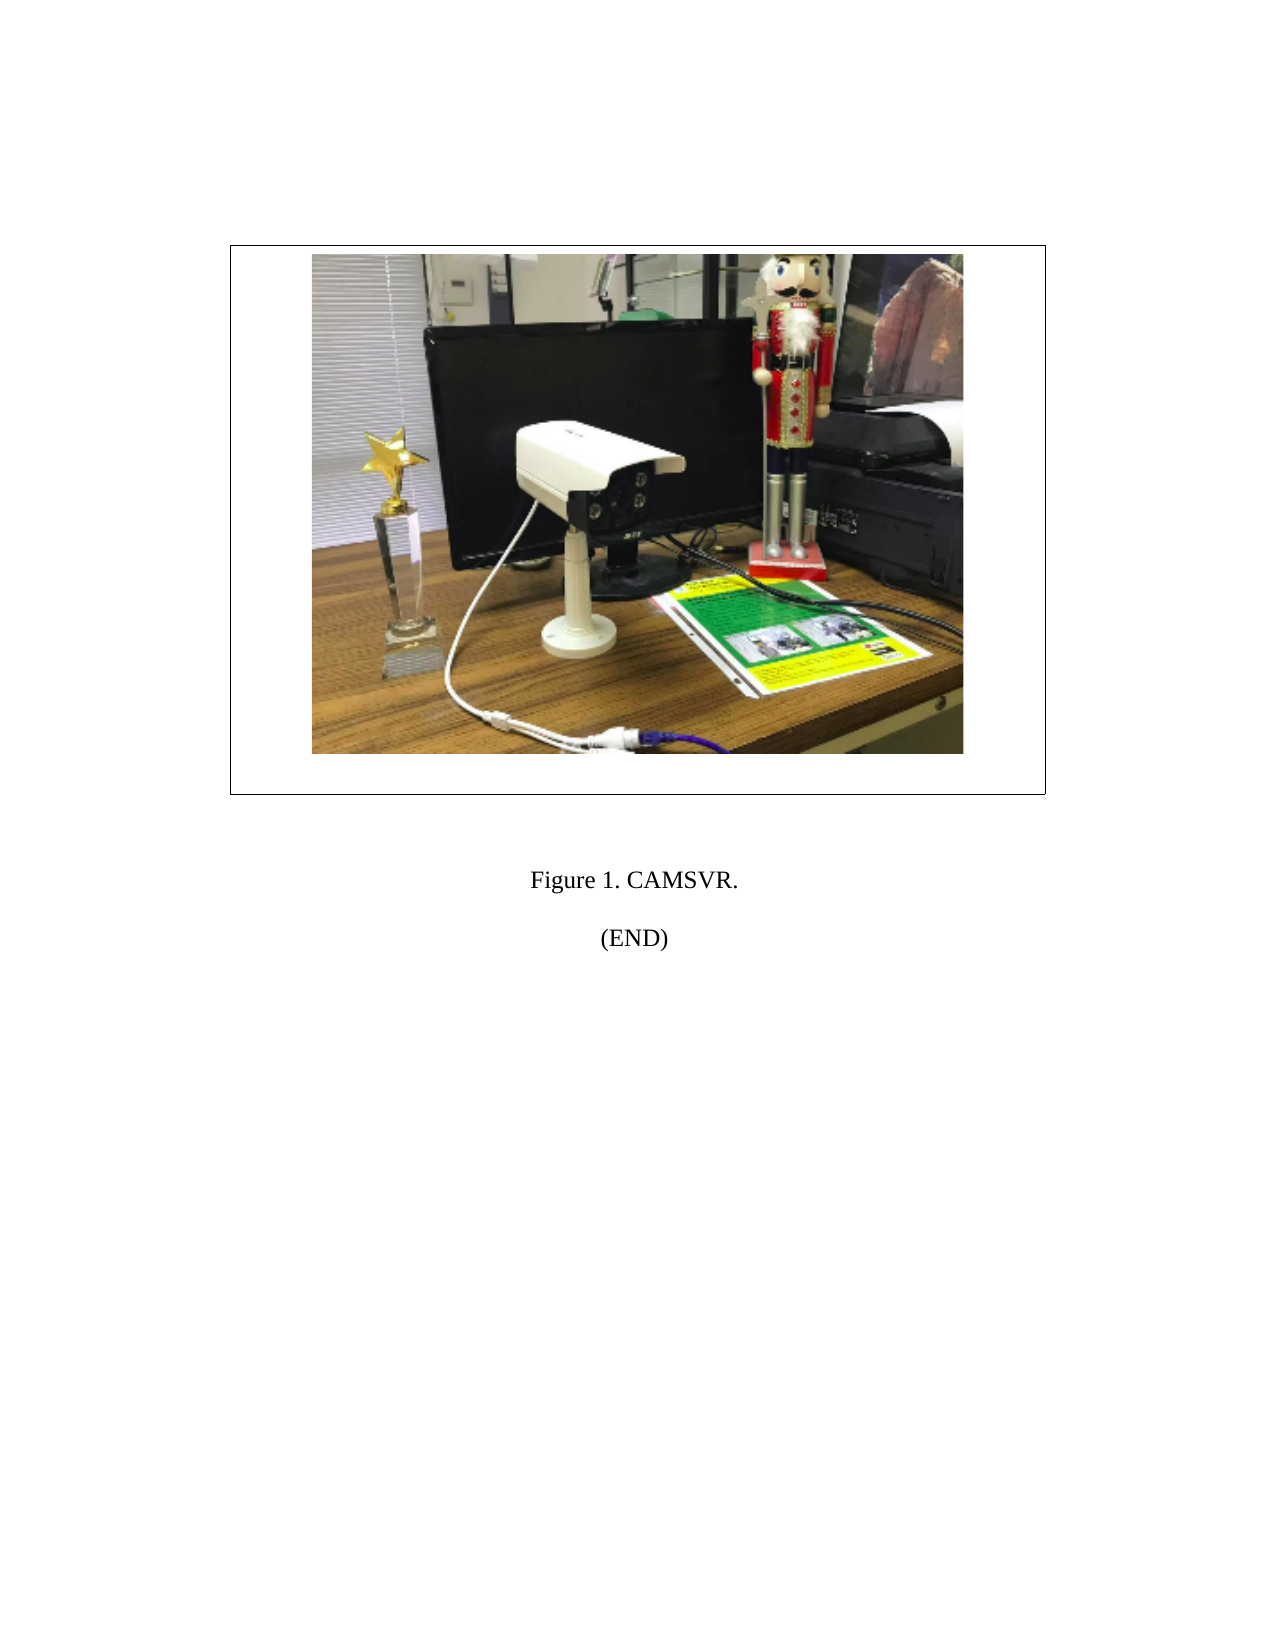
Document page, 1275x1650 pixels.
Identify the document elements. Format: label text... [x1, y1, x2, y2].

text Figure 1. CAMSVR. [118, 866, 1157, 894]
text (END) [118, 923, 1157, 952]
picture [311, 254, 964, 754]
